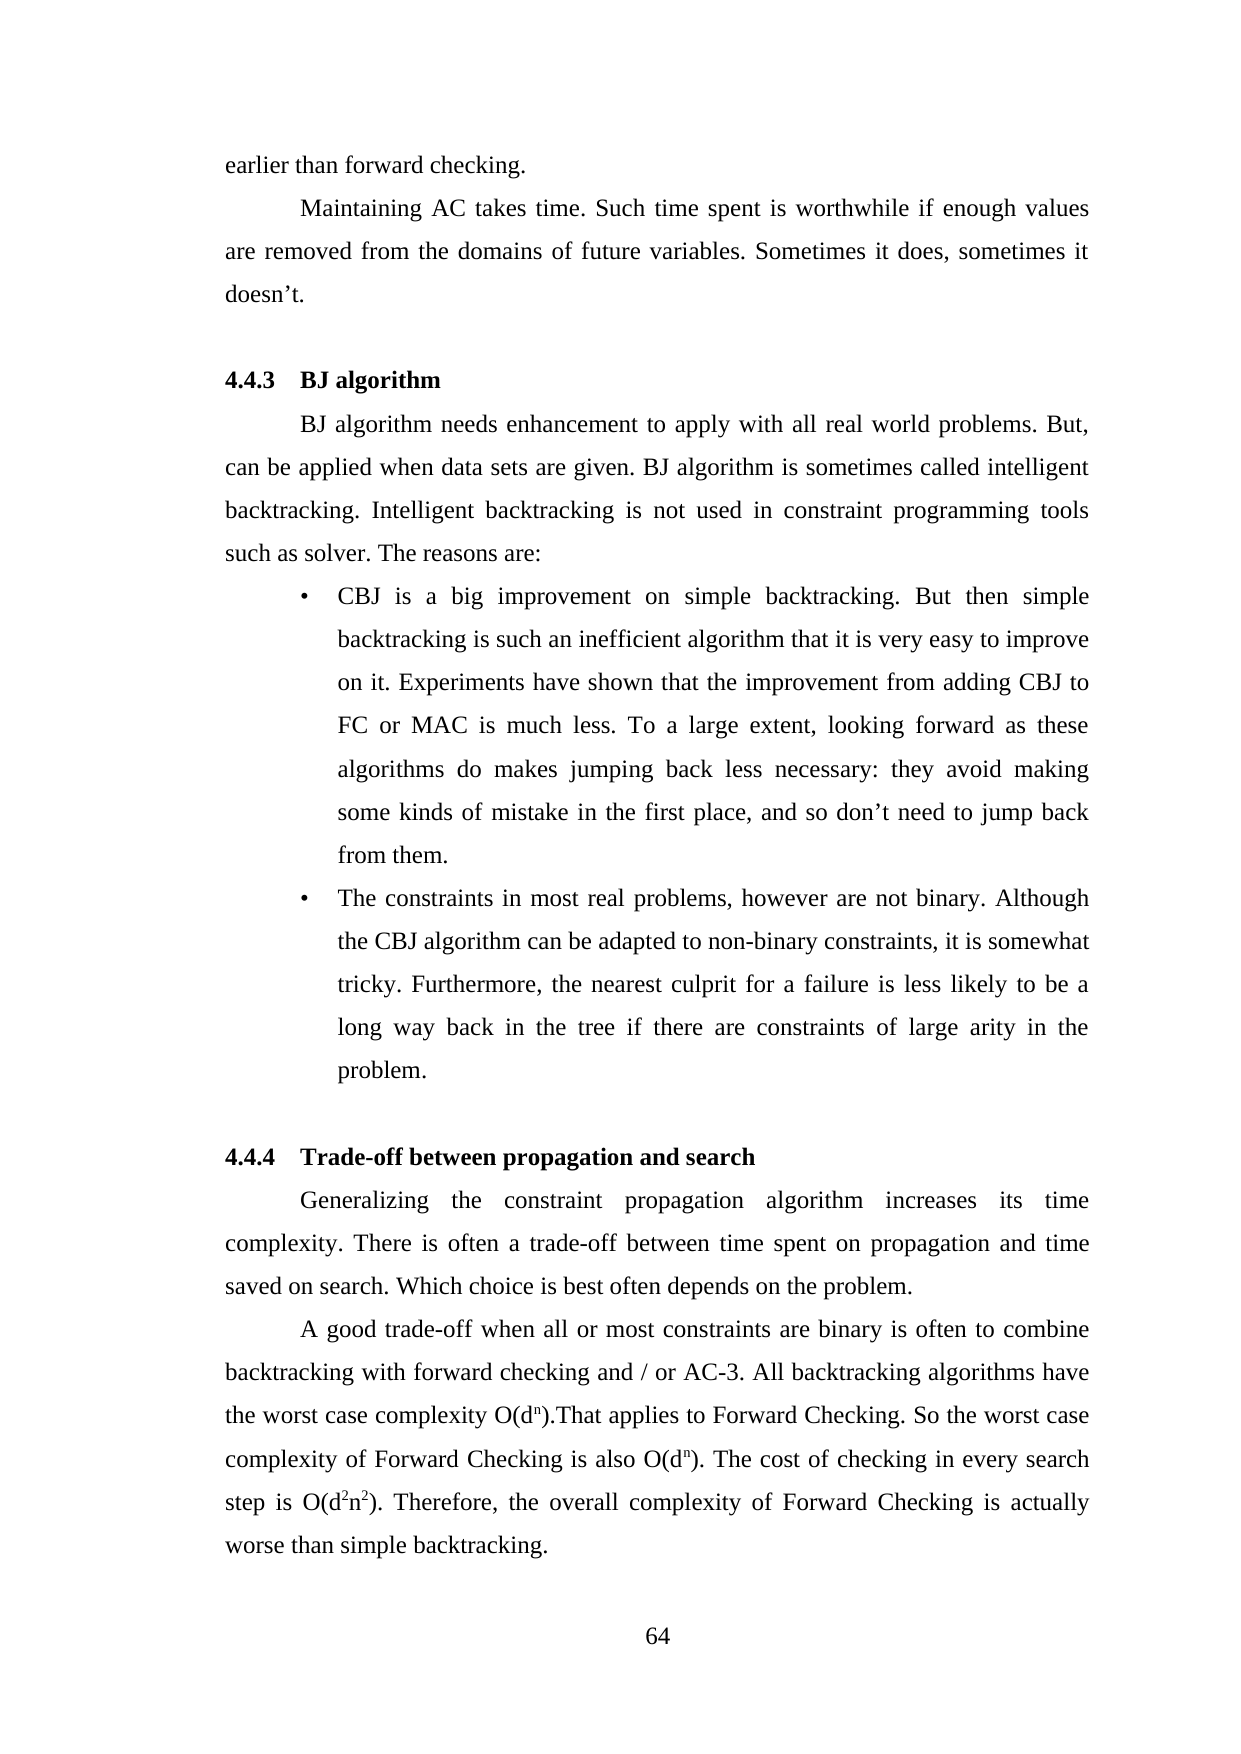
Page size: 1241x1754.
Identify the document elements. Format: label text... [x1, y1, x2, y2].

text 4.4.4 Trade-off between propagation and search [225, 1142, 1090, 1171]
text Maintaining AC takes time. Such time spent is worthwhile if enough values are removed from the domains of future variables. Sometimes it does, sometimes it doesn’t. [225, 193, 1090, 308]
text 4.4.3 BJ algorithm [225, 366, 1090, 394]
text BJ algorithm needs enhancement to apply with all real world problems. But, can be applied when data sets are given. BJ algorithm is sometimes called intelligent backtracking. Intelligent backtracking is not used in constraint programming tools such as solver. The reasons are: [225, 409, 1090, 567]
text A good trade-off when all or most constraints are binary is often to combine backtracking with forward checking and / or AC-3. All backtracking algorithms have the worst case complexity O(dn).That applies to Forward Checking. So the worst case complexity of Forward Checking is also O(dn). The cost of checking in every search step is O(d2n2). Therefore, the overall complexity of Forward Checking is actually worse than simple backtracking. [225, 1314, 1090, 1559]
list The constraints in most real problems, however are not binary. Although the CBJ algorithm can be adapted to non-binary constraints, it is somewhat tricky. Furthermore, the nearest culprit for a failure is less likely to be a long way back in the tree if there are constraints of large arity in the problem. [300, 883, 1090, 1084]
list CBJ is a big improvement on simple backtracking. But then simple backtracking is such an inefficient algorithm that it is very easy to improve on it. Experiments have shown that the improvement from adding CBJ to FC or MAC is much less. To a large extent, looking forward as these algorithms do makes jumping back less necessary: they avoid making some kinds of mistake in the first place, and so don’t need to jump back from them. [300, 581, 1090, 869]
text Generalizing the constraint propagation algorithm increases its time complexity. There is often a trade-off between time spent on propagation and time saved on search. Which choice is best often depends on the problem. [225, 1185, 1090, 1300]
text earlier than forward checking. [225, 150, 1090, 179]
